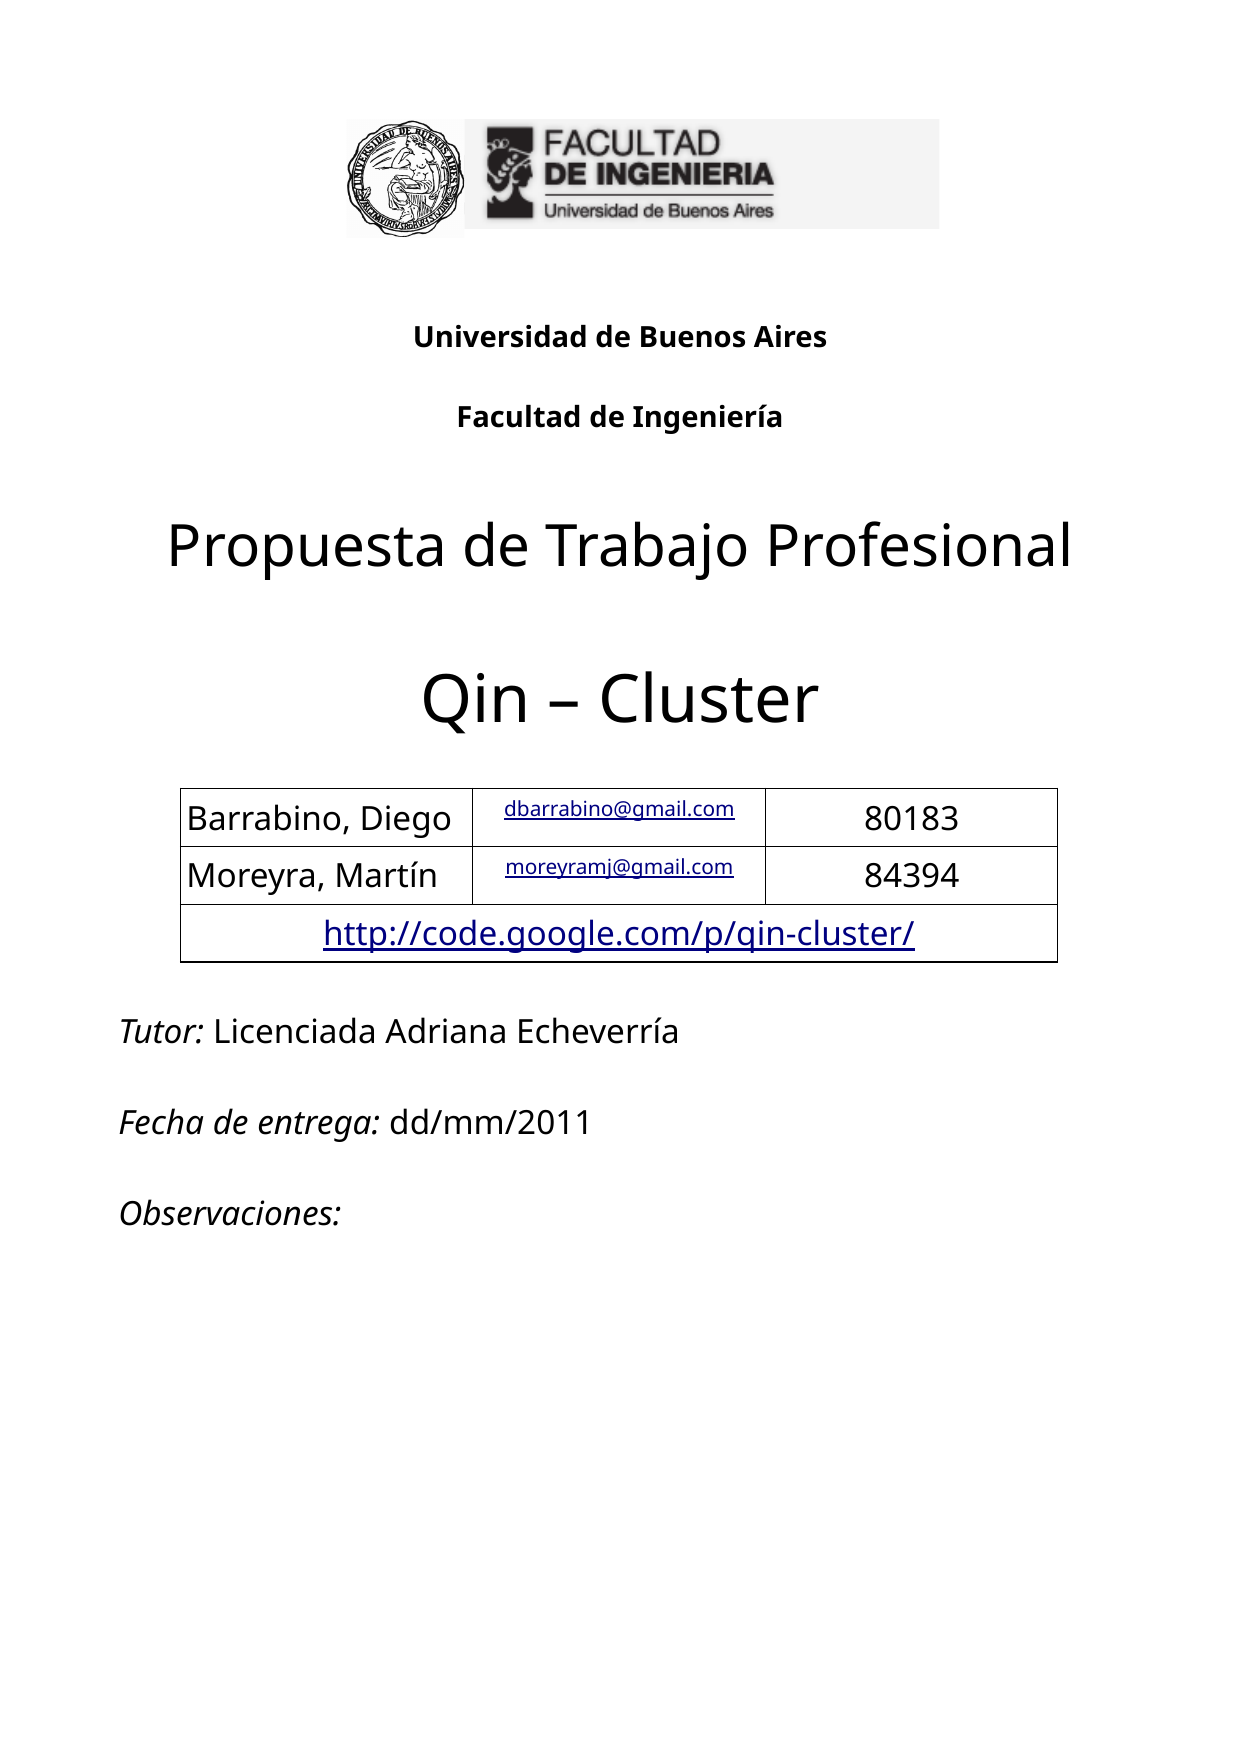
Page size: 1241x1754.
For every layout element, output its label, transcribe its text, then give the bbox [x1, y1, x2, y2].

picture [346, 119, 940, 238]
table_header dbarrabino@gmail.com [473, 789, 765, 846]
table_cell 84394 [766, 847, 1057, 903]
text Facultad de Ingeniería [118, 396, 1122, 436]
table_cell http://code.google.com/p/qin-cluster/ [181, 905, 1057, 961]
text Observaciones: [118, 1189, 1122, 1235]
text Tutor: Licenciada Adriana Echeverría [118, 1008, 1122, 1053]
table_header 80183 [766, 789, 1057, 846]
table_cell moreyramj@gmail.com [473, 847, 765, 903]
table_cell Moreyra, Martín [181, 847, 472, 903]
text Fecha de entrega: dd/mm/2011 [118, 1099, 1122, 1144]
text Propuesta de Trabajo Profesional [118, 504, 1122, 583]
table_header Barrabino, Diego [181, 789, 472, 846]
text Universidad de Buenos Aires [118, 317, 1122, 356]
text Qin – Cluster [118, 651, 1122, 742]
